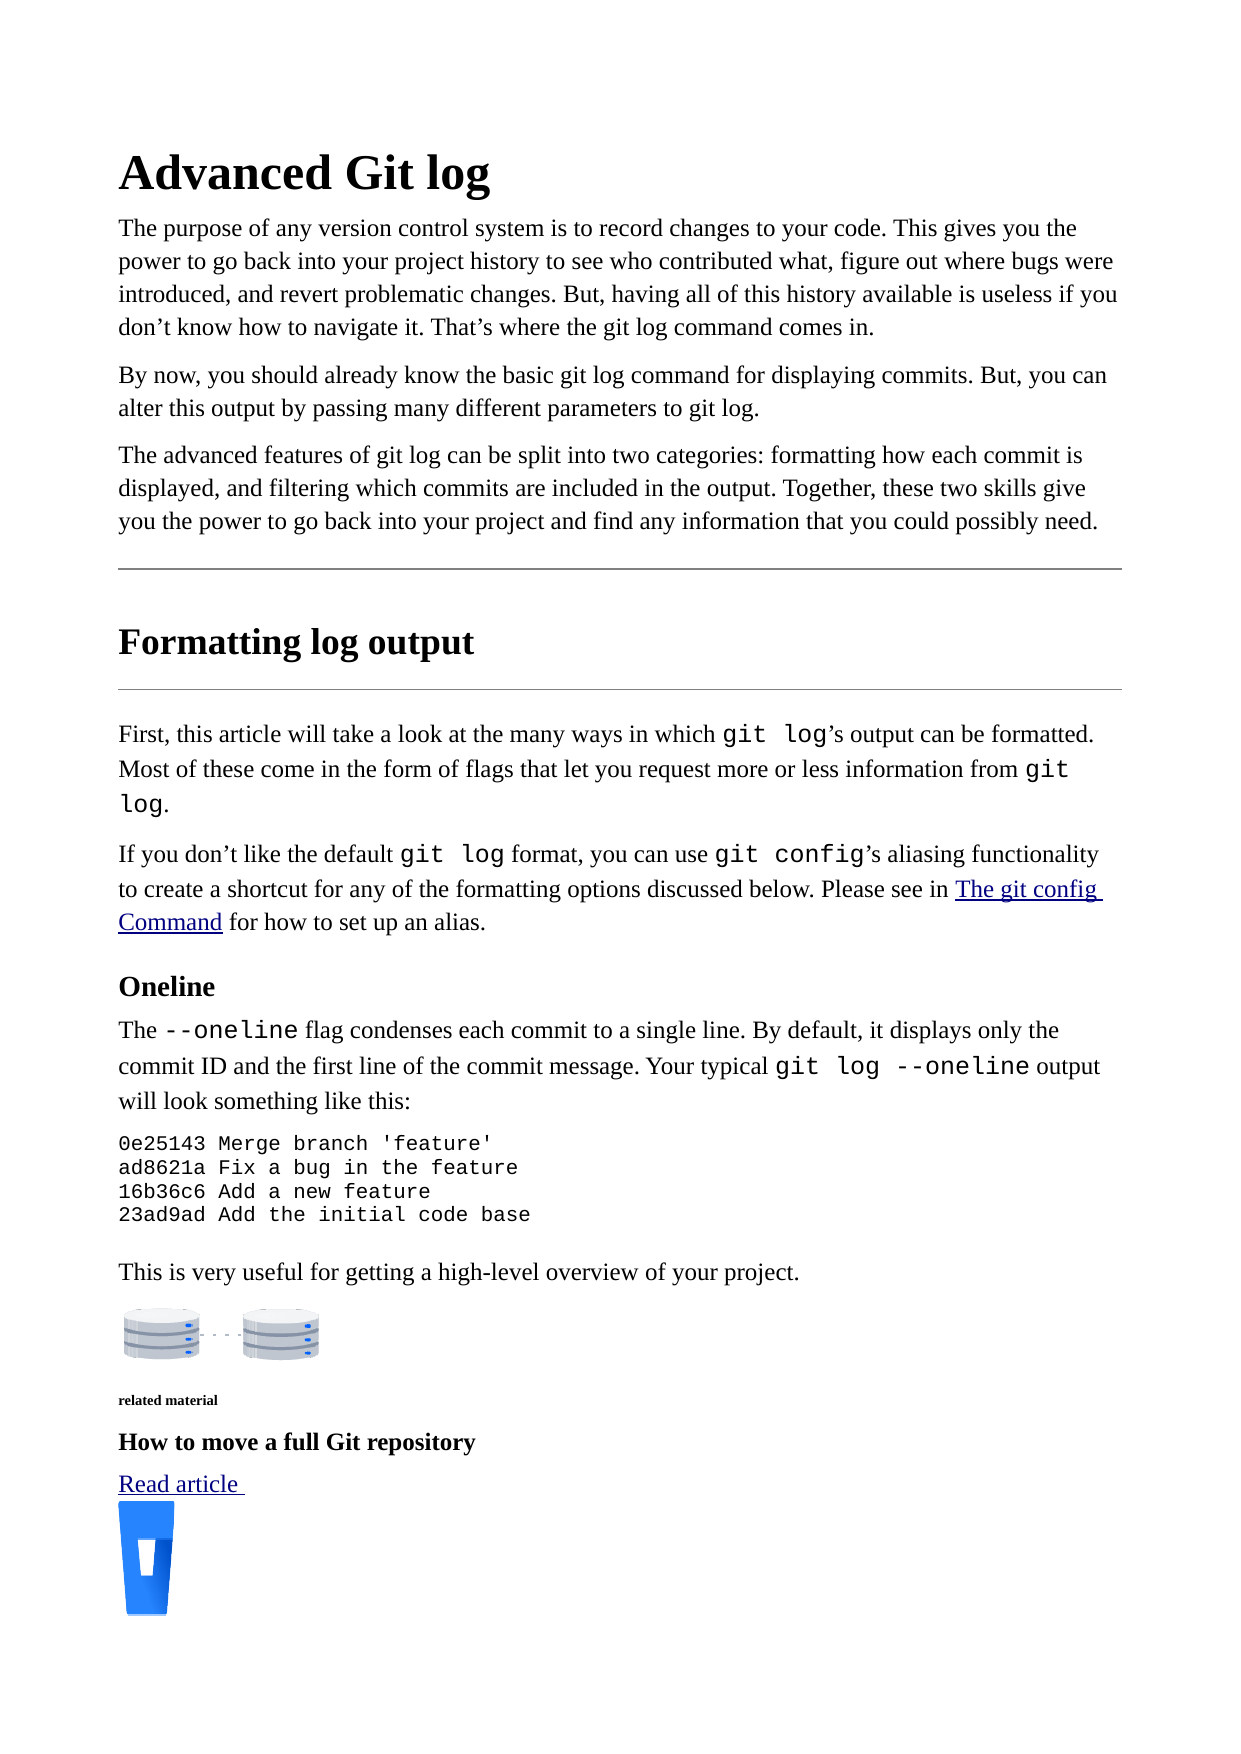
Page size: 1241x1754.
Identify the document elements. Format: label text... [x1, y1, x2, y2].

text 16b36c6 Add a new feature [118, 1181, 1122, 1204]
text This is very useful for getting a high-level overview of your project. [118, 1257, 1122, 1286]
text The advanced features of git log can be split into two categories: formatting how each commit is displayed, and filtering which commits are included in the output. Together, these two skills give you the power to go back into your project and find any information that you could possibly need. [118, 440, 1122, 535]
text The --oneline flag condenses each commit to a single line. By default, it displays only the commit ID and the first line of the commit message. Your typical git log --oneline output will look something like this: [118, 1016, 1122, 1114]
text 0e25143 Merge branch 'feature' [118, 1133, 1122, 1157]
text ad8621a Fix a bug in the feature [118, 1157, 1122, 1181]
text The purpose of any version control system is to record changes to your code. This gives you the power to go back into your project history to see who contributed what, figure out where bugs were introduced, and revert problematic changes. But, having all of this history available is useless if you don’t know how to navigate it. That’s where the git log command comes in. [118, 213, 1122, 341]
subtitle Oneline [118, 969, 1122, 1003]
text First, this article will take a look at the many ways in which git log’s output can be formatted. Most of these come in the form of flags that let you request more or less information from git log. [118, 719, 1122, 820]
subtitle related material [118, 1392, 1122, 1409]
text Read article [118, 1469, 1122, 1497]
subtitle Advanced Git log [118, 143, 1122, 201]
text 23ad9ad Add the initial code base [118, 1204, 1122, 1228]
subtitle How to move a full Git repository [118, 1427, 1122, 1456]
text If you don’t like the default git log format, you can use git config’s aliasing functionality to create a shortcut for any of the formatting options discussed below. Please see in The git config Command for how to set up an alias. [118, 839, 1122, 936]
subtitle Formatting log output [118, 619, 1122, 662]
picture [118, 1305, 326, 1362]
text By now, you should already know the basic git log command for displaying commits. But, you can alter this output by passing many different parameters to git log. [118, 360, 1122, 422]
picture [118, 1501, 175, 1616]
